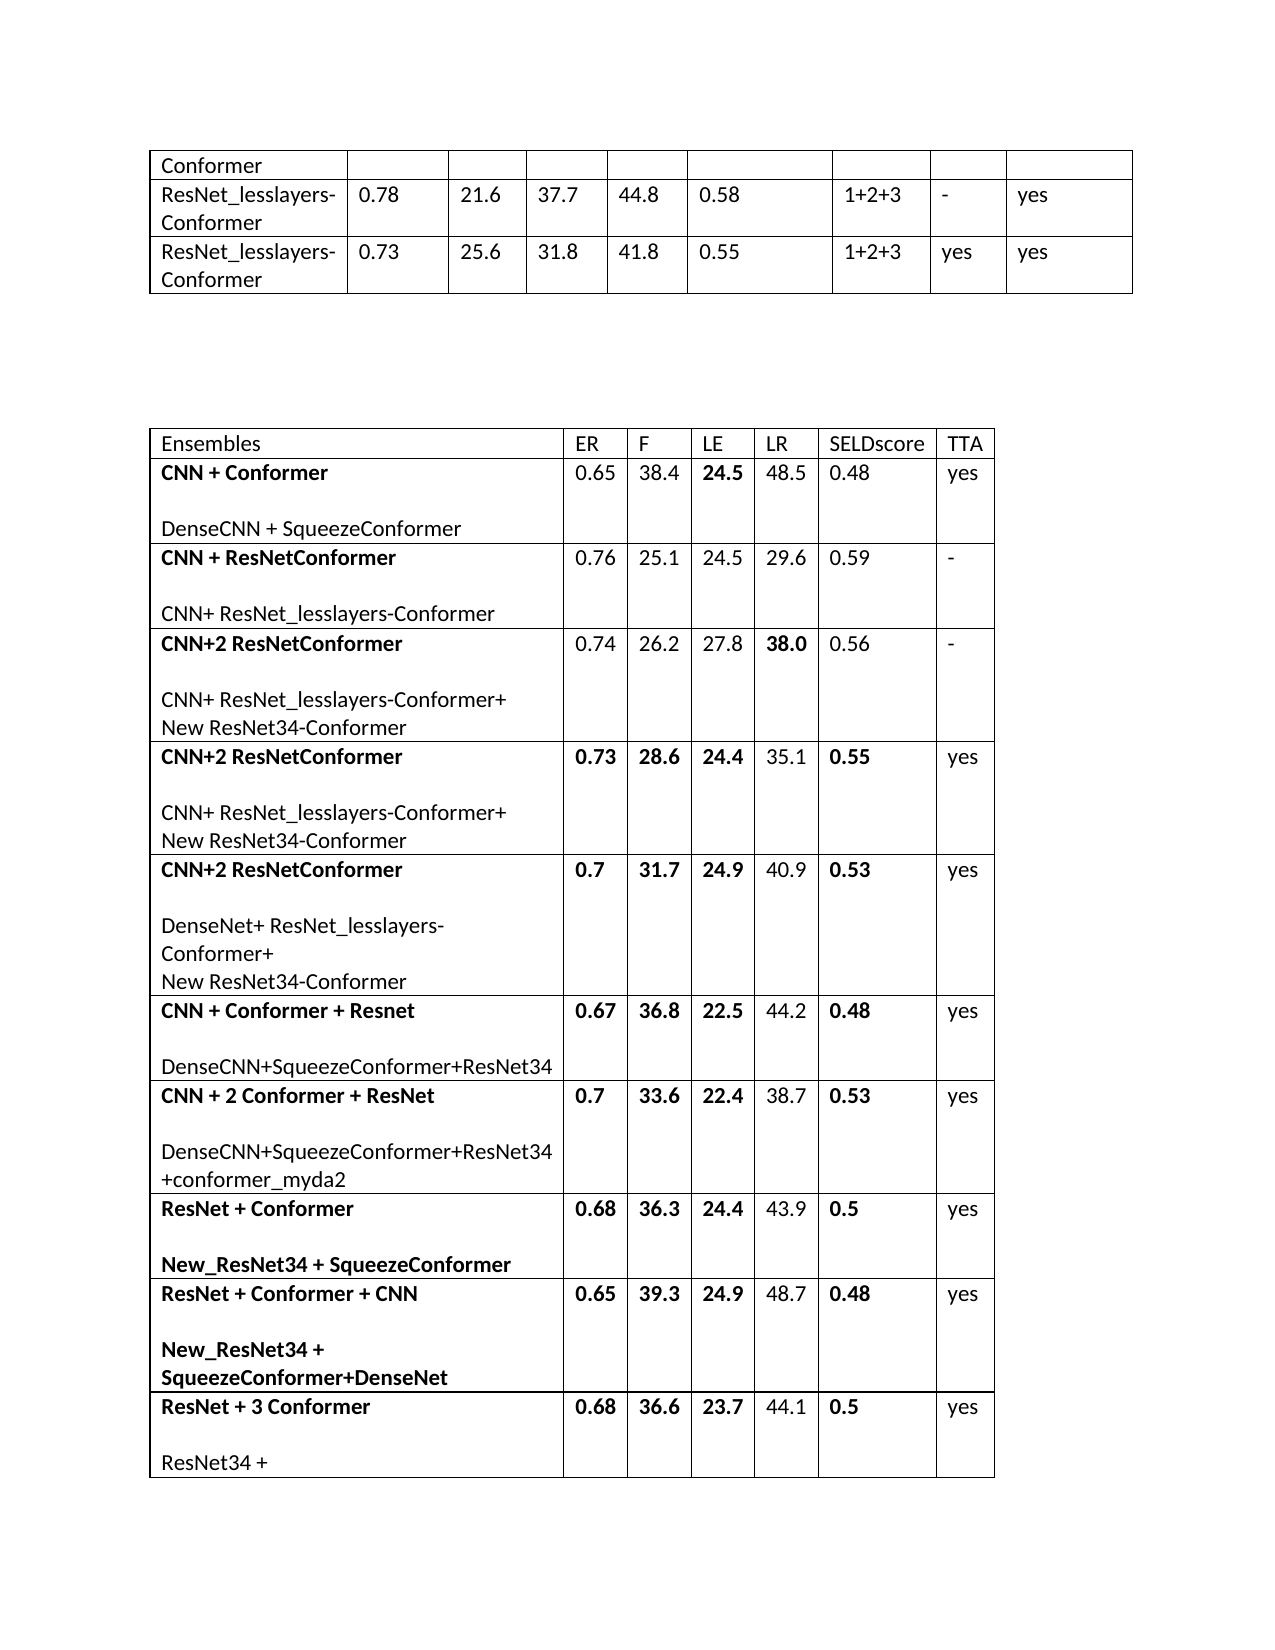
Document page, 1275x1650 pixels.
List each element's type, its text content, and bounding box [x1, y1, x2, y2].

table_cell 40.9 [755, 855, 818, 995]
table_cell yes [937, 1279, 994, 1391]
table_cell 24.4 [692, 742, 754, 854]
table_header F [628, 429, 691, 457]
table_cell ResNet + Conformer New_ResNet34 + SqueezeConformer [151, 1194, 563, 1278]
table_cell 0.53 [819, 1081, 936, 1193]
table_cell 44.8 [608, 180, 687, 236]
table_cell 24.4 [692, 1194, 754, 1278]
table_cell ResNet + 3 Conformer ResNet34 + [151, 1393, 563, 1477]
table_cell 41.8 [608, 237, 687, 293]
table_cell CNN + 2 Conformer + ResNet DenseCNN+SqueezeConformer+ResNet34 +conformer_myda2 [151, 1081, 563, 1193]
table_cell yes [937, 1194, 994, 1278]
table_cell - [937, 629, 994, 741]
table_cell CNN+2 ResNetConformer CNN+ ResNet_lesslayers-Conformer+ New ResNet34-Conformer [151, 742, 563, 854]
table_cell yes [937, 996, 994, 1080]
table_cell 24.5 [692, 459, 754, 542]
table_cell 24.9 [692, 855, 754, 995]
table_cell 0.59 [819, 544, 936, 628]
table_cell 38.4 [628, 459, 691, 542]
table_cell 48.7 [755, 1279, 818, 1391]
table_header ER [564, 429, 627, 457]
table_cell CNN+2 ResNetConformer DenseNet+ ResNet_lesslayers-Conformer+ New ResNet34-Conformer [151, 855, 563, 995]
table_cell 0.56 [819, 629, 936, 741]
table_cell 0.65 [564, 459, 627, 542]
table_cell 28.6 [628, 742, 691, 854]
table_cell yes [937, 855, 994, 995]
table_cell 38.0 [755, 629, 818, 741]
table_cell Conformer [151, 151, 347, 179]
table_cell yes [937, 1081, 994, 1193]
table_cell [527, 151, 607, 179]
table_cell 0.5 [819, 1194, 936, 1278]
table_cell 0.68 [564, 1194, 627, 1278]
table_cell 31.8 [527, 237, 607, 293]
table_cell 0.65 [564, 1279, 627, 1391]
table_cell 48.5 [755, 459, 818, 542]
table_cell 43.9 [755, 1194, 818, 1278]
table_cell 44.1 [755, 1393, 818, 1477]
table_cell 0.48 [819, 1279, 936, 1391]
table_cell - [937, 544, 994, 628]
table_cell [931, 151, 1006, 179]
table_cell ResNet_lesslayers-Conformer [151, 180, 347, 236]
table_cell CNN+2 ResNetConformer CNN+ ResNet_lesslayers-Conformer+ New ResNet34-Conformer [151, 629, 563, 741]
table_cell 24.9 [692, 1279, 754, 1391]
table_cell [449, 151, 526, 179]
table_cell 24.5 [692, 544, 754, 628]
table_cell 1+2+3 [833, 237, 930, 293]
table_cell 0.5 [819, 1393, 936, 1477]
table_cell 31.7 [628, 855, 691, 995]
table_cell 36.8 [628, 996, 691, 1080]
table_cell 23.7 [692, 1393, 754, 1477]
table_cell ResNet_lesslayers-Conformer [151, 237, 347, 293]
table_cell 0.7 [564, 855, 627, 995]
table_cell 36.3 [628, 1194, 691, 1278]
table_cell 22.5 [692, 996, 754, 1080]
table_cell 0.48 [819, 996, 936, 1080]
table_cell 1+2+3 [833, 180, 930, 236]
table_cell 0.68 [564, 1393, 627, 1477]
table_header LR [755, 429, 818, 457]
table_cell 35.1 [755, 742, 818, 854]
table_cell 25.6 [449, 237, 526, 293]
table_cell 0.53 [819, 855, 936, 995]
table_cell yes [937, 1393, 994, 1477]
table_header Ensembles [151, 429, 563, 457]
table_cell 0.55 [688, 237, 832, 293]
table_cell 0.48 [819, 459, 936, 542]
table_cell CNN + Conformer DenseCNN + SqueezeConformer [151, 459, 563, 542]
table_cell 0.67 [564, 996, 627, 1080]
table_cell 0.7 [564, 1081, 627, 1193]
table_cell 21.6 [449, 180, 526, 236]
table_cell 39.3 [628, 1279, 691, 1391]
table_cell 0.73 [564, 742, 627, 854]
table_cell 0.74 [564, 629, 627, 741]
table_cell yes [1007, 237, 1132, 293]
table_cell [688, 151, 832, 179]
table_cell ResNet + Conformer + CNN New_ResNet34 + SqueezeConformer+DenseNet [151, 1279, 563, 1391]
table_cell 26.2 [628, 629, 691, 741]
table_cell 0.76 [564, 544, 627, 628]
table_cell [1007, 151, 1132, 179]
table_cell 25.1 [628, 544, 691, 628]
table_cell 22.4 [692, 1081, 754, 1193]
table_cell 29.6 [755, 544, 818, 628]
table_cell 44.2 [755, 996, 818, 1080]
table_cell 33.6 [628, 1081, 691, 1193]
table_cell yes [937, 742, 994, 854]
table_cell [608, 151, 687, 179]
table_cell [348, 151, 448, 179]
table_cell 0.55 [819, 742, 936, 854]
table_cell 0.58 [688, 180, 832, 236]
table_cell 37.7 [527, 180, 607, 236]
table_header SELDscore [819, 429, 936, 457]
table_header LE [692, 429, 754, 457]
table_header TTA [937, 429, 994, 457]
table_cell - [931, 180, 1006, 236]
table_cell 38.7 [755, 1081, 818, 1193]
table_cell yes [1007, 180, 1132, 236]
table_cell [833, 151, 930, 179]
table_cell CNN + ResNetConformer CNN+ ResNet_lesslayers-Conformer [151, 544, 563, 628]
table_cell yes [931, 237, 1006, 293]
table_cell 27.8 [692, 629, 754, 741]
table_cell 0.78 [348, 180, 448, 236]
table_cell CNN + Conformer + Resnet DenseCNN+SqueezeConformer+ResNet34 [151, 996, 563, 1080]
table_cell yes [937, 459, 994, 542]
table_cell 0.73 [348, 237, 448, 293]
table_cell 36.6 [628, 1393, 691, 1477]
